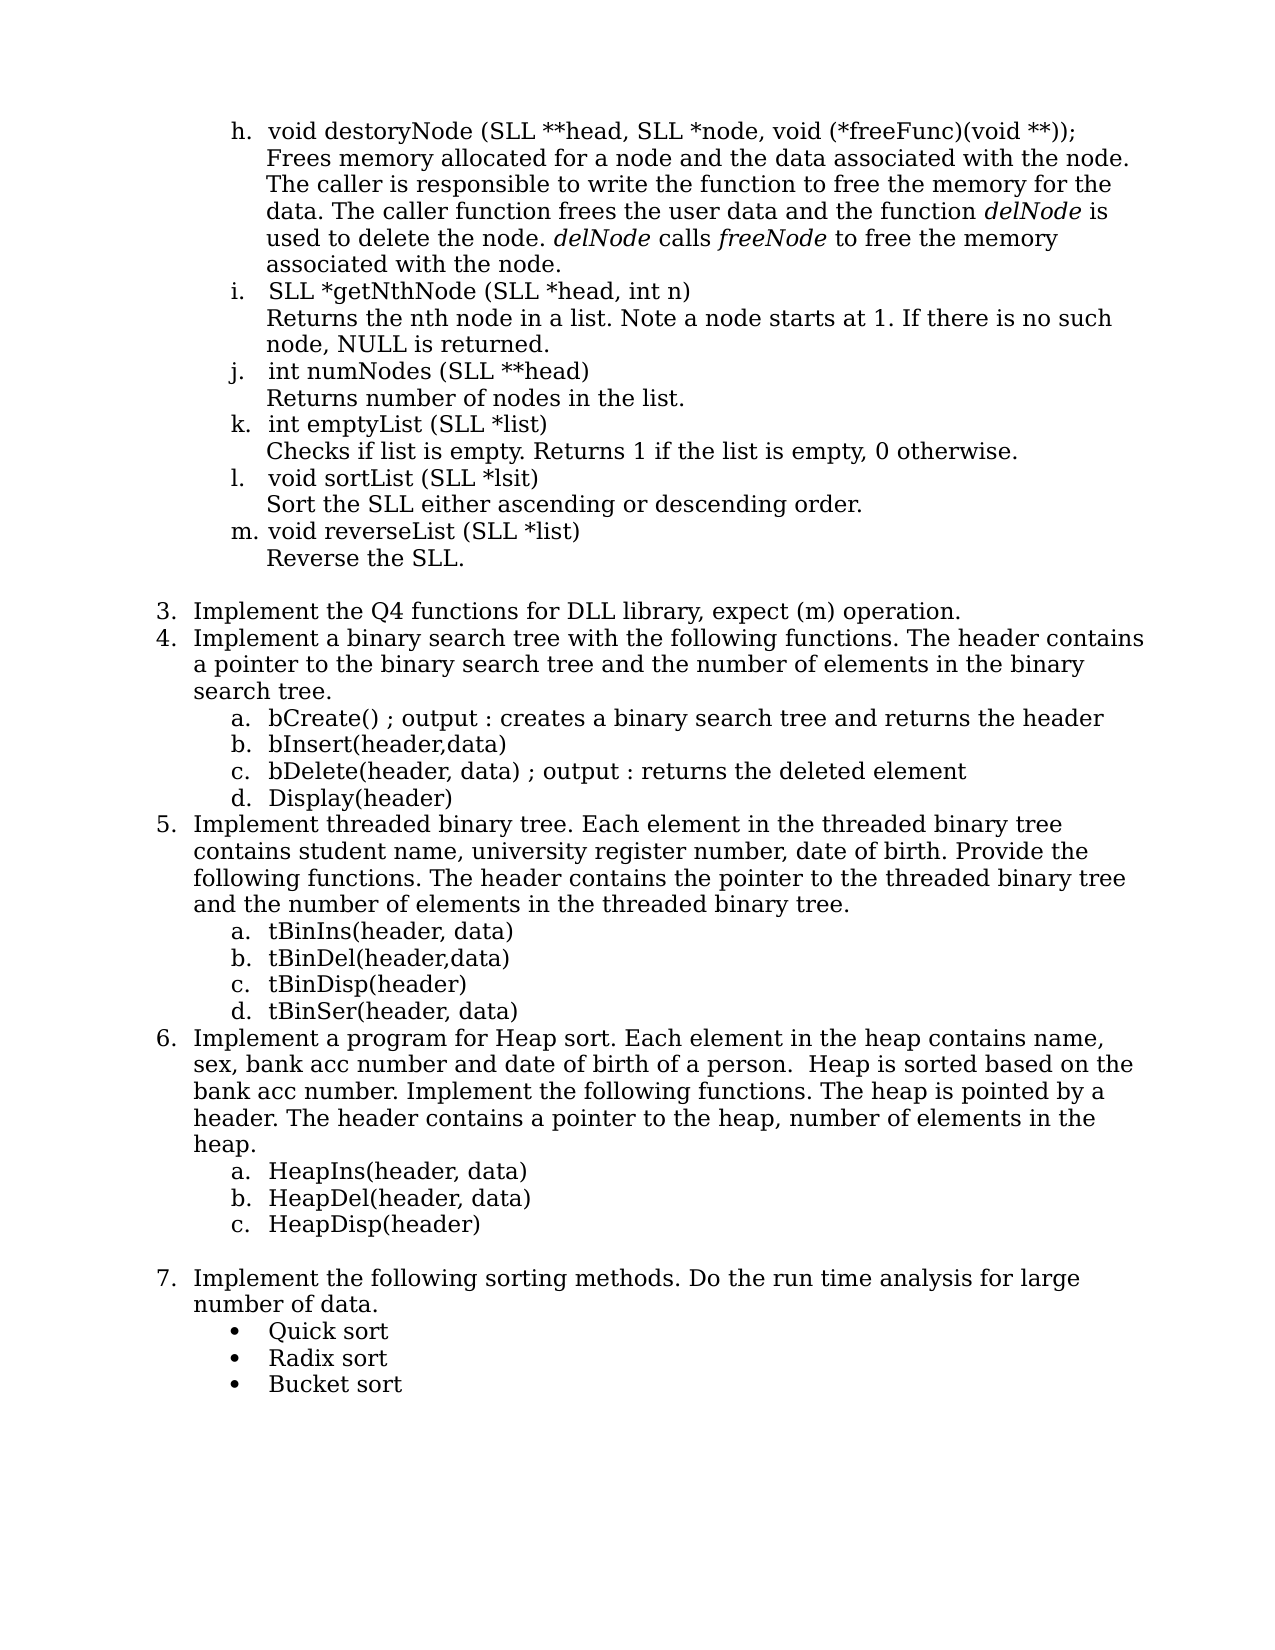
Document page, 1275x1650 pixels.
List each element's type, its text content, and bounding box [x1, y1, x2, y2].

list Implement threaded binary tree. Each element in the threaded binary tree contains student name, university register number, date of birth. Provide the following functions. The header contains the pointer to the threaded binary tree and the number of elements in the threaded binary tree. [156, 811, 1157, 918]
text Returns the nth node in a list. Note a node starts at 1. If there is no such node, NULL is returned. [118, 305, 1157, 358]
list Implement the Q4 functions for DLL library, expect (m) operation. [156, 598, 1157, 625]
list Implement the following sorting methods. Do the run time analysis for large number of data. [156, 1265, 1157, 1318]
list int emptyList (SLL *list) [231, 411, 1157, 438]
list Radix sort [231, 1345, 1157, 1371]
text Reverse the SLL. [118, 545, 1157, 571]
list tBinDisp(header) [231, 971, 1157, 998]
list bDelete(header, data) ; output : returns the deleted element [231, 758, 1157, 785]
text Frees memory allocated for a node and the data associated with the node. The caller is responsible to write the function to free the memory for the data. The caller function frees the user data and the function delNode is used to delete the node. delNode calls freeNode to free the memory associated with the node. [118, 145, 1157, 278]
list tBinSer(header, data) [231, 998, 1157, 1025]
list tBinDel(header,data) [231, 945, 1157, 971]
list tBinIns(header, data) [231, 918, 1157, 945]
list void sortList (SLL *lsit) [231, 465, 1157, 491]
list bInsert(header,data) [231, 731, 1157, 758]
list Quick sort [231, 1318, 1157, 1345]
list Implement a program for Heap sort. Each element in the heap contains name, sex, bank acc number and date of birth of a person. Heap is sorted based on the bank acc number. Implement the following functions. The heap is pointed by a header. The header contains a pointer to the heap, number of elements in the heap. [156, 1025, 1157, 1158]
list HeapIns(header, data) [231, 1158, 1157, 1185]
text Checks if list is empty. Returns 1 if the list is empty, 0 otherwise. [118, 438, 1157, 465]
text Returns number of nodes in the list. [118, 385, 1157, 411]
list void reverseList (SLL *list) [231, 518, 1157, 545]
list HeapDel(header, data) [231, 1185, 1157, 1211]
list bCreate() ; output : creates a binary search tree and returns the header [231, 705, 1157, 731]
list HeapDisp(header) [231, 1211, 1157, 1238]
list SLL *getNthNode (SLL *head, int n) [231, 278, 1157, 305]
list Implement a binary search tree with the following functions. The header contains a pointer to the binary search tree and the number of elements in the binary search tree. [156, 625, 1157, 705]
list Bucket sort [231, 1371, 1157, 1398]
text Sort the SLL either ascending or descending order. [118, 491, 1157, 518]
list Display(header) [231, 785, 1157, 811]
list int numNodes (SLL **head) [231, 358, 1157, 385]
list void destoryNode (SLL **head, SLL *node, void (*freeFunc)(void **)); [231, 118, 1157, 145]
